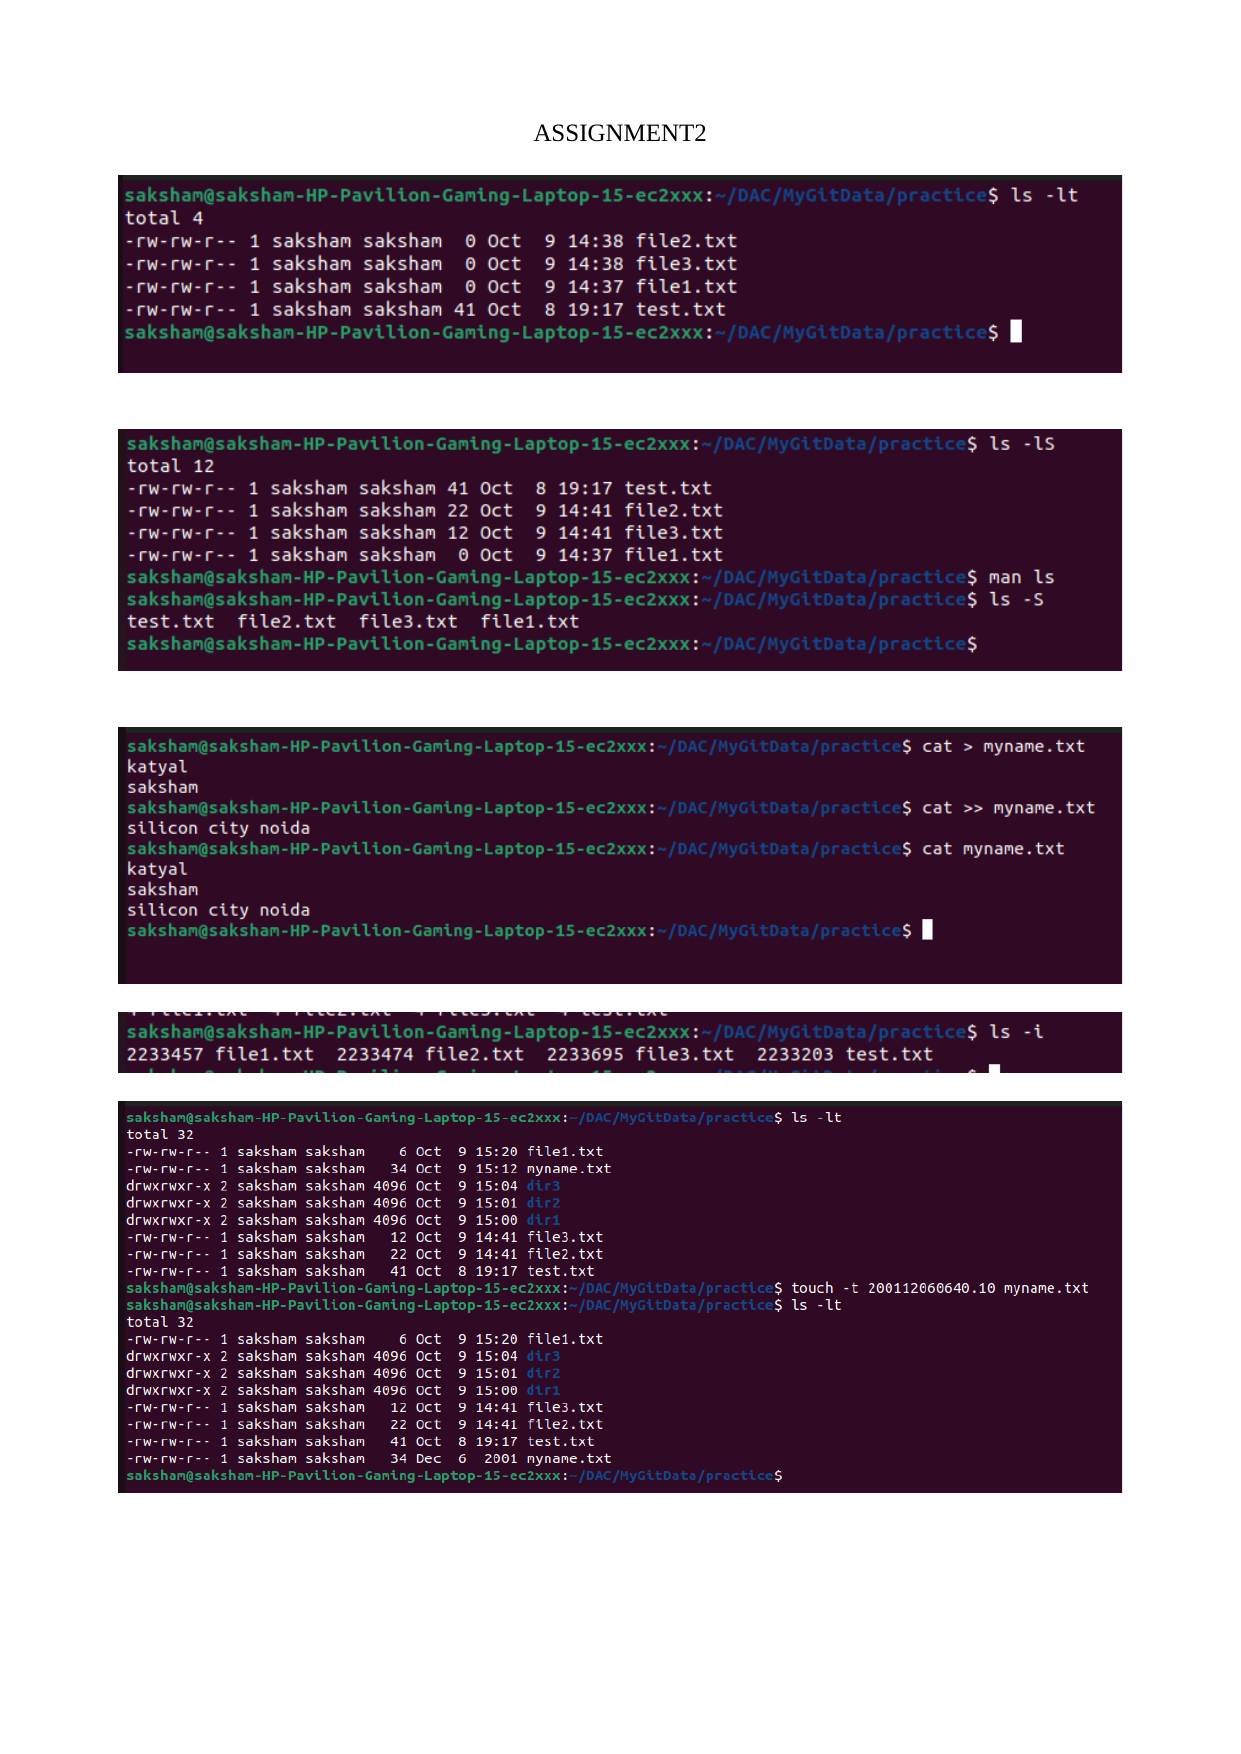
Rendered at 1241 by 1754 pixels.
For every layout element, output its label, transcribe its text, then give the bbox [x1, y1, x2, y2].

picture [118, 1101, 1123, 1493]
picture [118, 1012, 1123, 1073]
text ASSIGNMENT2 [118, 118, 1122, 147]
picture [118, 727, 1123, 984]
picture [118, 175, 1123, 373]
picture [118, 429, 1123, 671]
